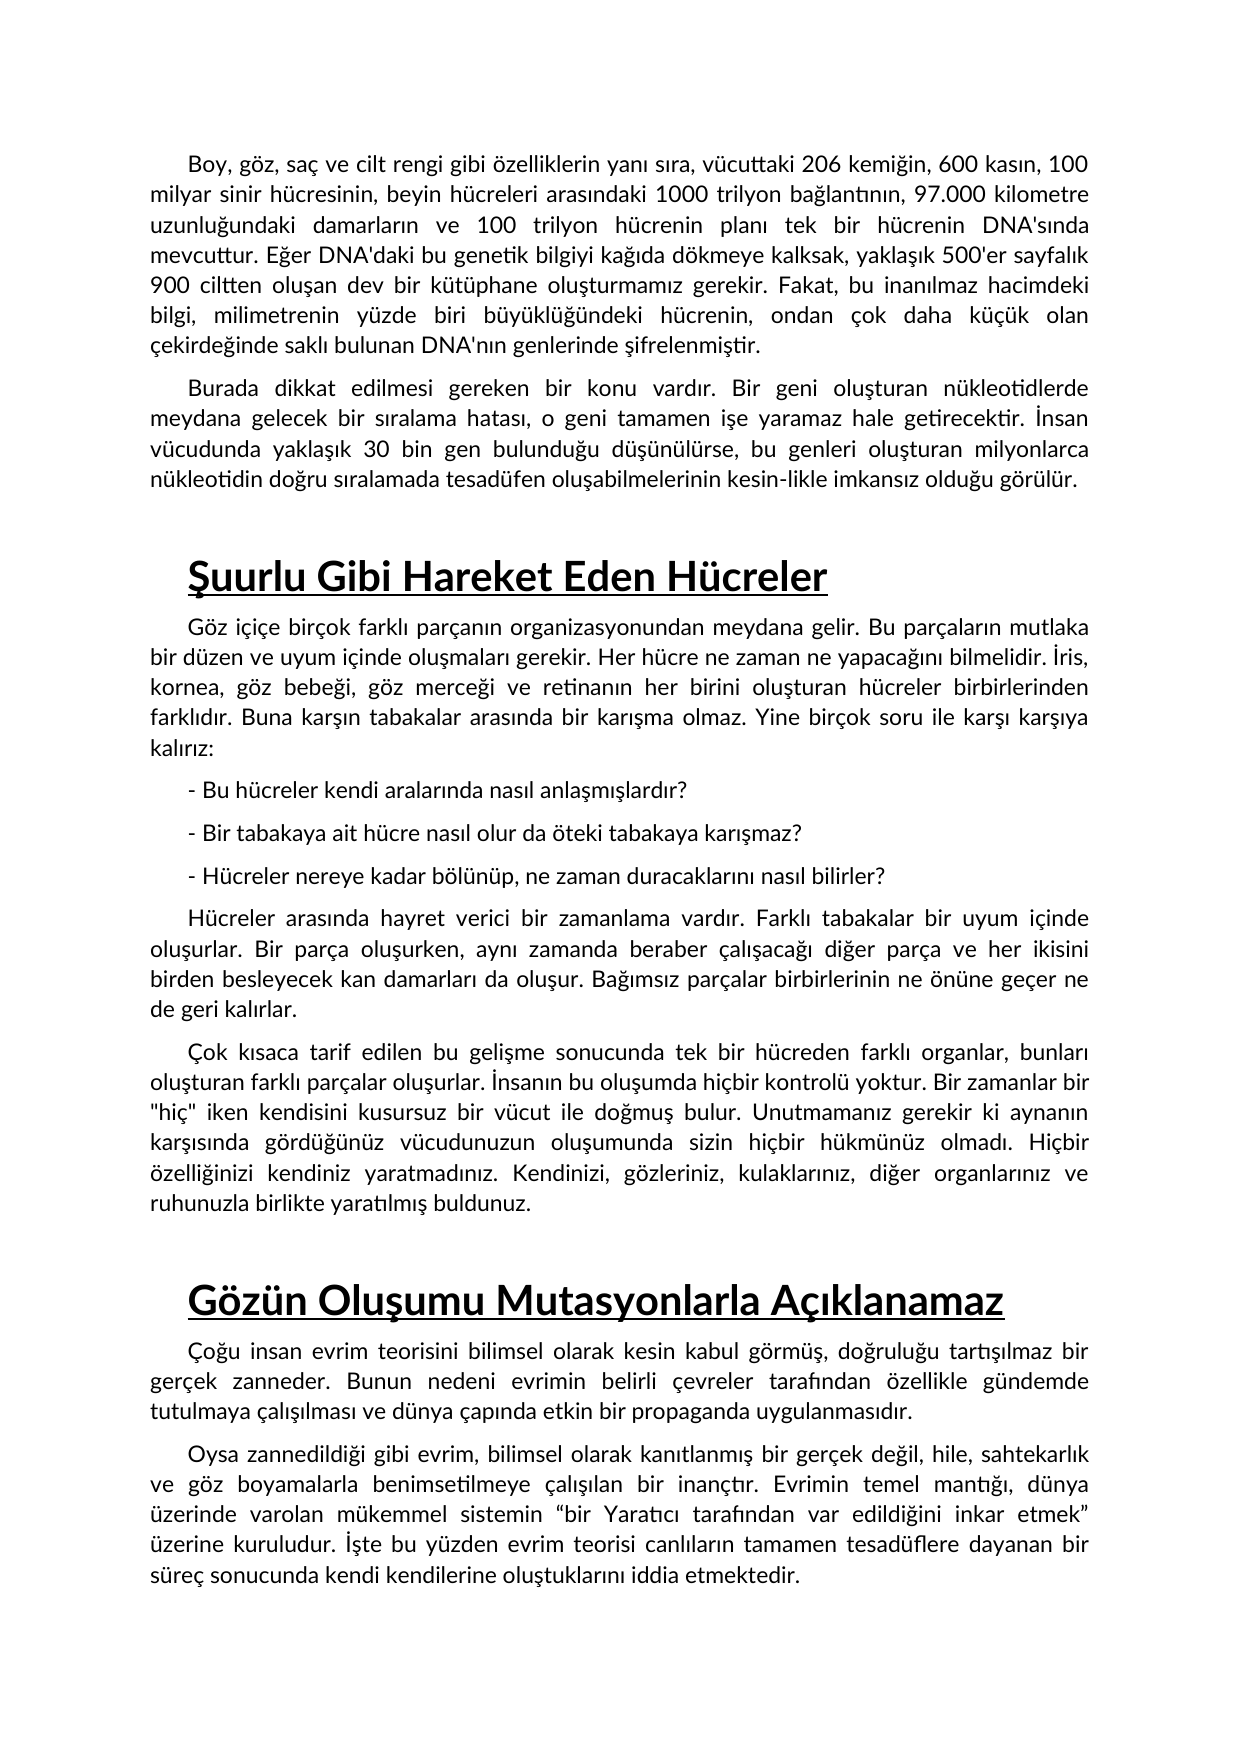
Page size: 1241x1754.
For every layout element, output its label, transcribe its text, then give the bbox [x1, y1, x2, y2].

text Çok kısaca tarif edilen bu gelişme sonucunda tek bir hücreden farklı organlar, bunları oluşturan farklı parçalar oluşurlar. İnsanın bu oluşumda hiçbir kontrolü yoktur. Bir zamanlar bir "hiç" iken kendisini kusursuz bir vücut ile doğmuş bulur. Unutmamanız gerekir ki aynanın karşısında gördüğünüz vücudunuzun oluşumunda sizin hiçbir hükmünüz olmadı. Hiçbir özelliğinizi kendiniz yaratmadınız. Kendinizi, gözleriniz, kulaklarınız, diğer organlarınız ve ruhunuzla birlikte yaratılmış buldunuz. [150, 1037, 1090, 1216]
text Oysa zannedildiği gibi evrim, bilimsel olarak kanıtlanmış bir gerçek değil, hile, sahtekarlık ve göz boyamalarla benimsetilmeye çalışılan bir inançtır. Evrimin temel mantığı, dünya üzerinde varolan mükemmel sistemin “bir Yaratıcı tarafından var edildiğini inkar etmek” üzerine kuruludur. İşte bu yüzden evrim teorisi canlıların tamamen tesadüflere dayanan bir süreç sonucunda kendi kendilerine oluştuklarını iddia etmektedir. [150, 1439, 1090, 1588]
text Çoğu insan evrim teorisini bilimsel olarak kesin kabul görmüş, doğruluğu tartışılmaz bir gerçek zanneder. Bunun nedeni evrimin belirli çevreler tarafından özellikle gündemde tutulmaya çalışılması ve dünya çapında etkin bir propaganda uygulanmasıdır. [150, 1336, 1090, 1424]
text Hücreler arasında hayret verici bir zamanlama vardır. Farklı tabakalar bir uyum içinde oluşurlar. Bir parça oluşurken, aynı zamanda beraber çalışacağı diğer parça ve her ikisini birden besleyecek kan damarları da oluşur. Bağımsız parçalar birbirlerinin ne önüne geçer ne de geri kalırlar. [150, 904, 1090, 1022]
text Burada dikkat edilmesi gereken bir konu vardır. Bir geni oluşturan nükleotidlerde meydana gelecek bir sıralama hatası, o geni tamamen işe yaramaz hale getirecektir. İnsan vücudunda yaklaşık 30 bin gen bulunduğu düşünülürse, bu genleri oluşturan milyonlarca nükleotidin doğru sıralamada tesadüfen oluşabilmelerinin kesin-likle imkansız olduğu görülür. [150, 374, 1090, 492]
text - Hücreler nereye kadar bölünüp, ne zaman duracaklarını nasıl bilirler? [150, 861, 1090, 889]
text - Bu hücreler kendi aralarında nasıl anlaşmışlardır? [150, 776, 1090, 803]
subtitle Şuurlu Gibi Hareket Eden Hücreler [187, 550, 1090, 600]
text Göz içiçe birçok farklı parçanın organizasyonundan meydana gelir. Bu parçaların mutlaka bir düzen ve uyum içinde oluşmaları gerekir. Her hücre ne zaman ne yapacağını bilmelidir. İris, kornea, göz bebeği, göz merceği ve retinanın her birini oluşturan hücreler birbirlerinden farklıdır. Buna karşın tabakalar arasında bir karışma olmaz. Yine birçok soru ile karşı karşıya kalırız: [150, 612, 1090, 761]
text Boy, göz, saç ve cilt rengi gibi özelliklerin yanı sıra, vücuttaki 206 kemiğin, 600 kasın, 100 milyar sinir hücresinin, beyin hücreleri arasındaki 1000 trilyon bağlantının, 97.000 kilometre uzunluğundaki damarların ve 100 trilyon hücrenin planı tek bir hücrenin DNA'sında mevcuttur. Eğer DNA'daki bu genetik bilgiyi kağıda dökmeye kalksak, yaklaşık 500'er sayfalık 900 ciltten oluşan dev bir kütüphane oluşturmamız gerekir. Fakat, bu inanılmaz hacimdeki bilgi, milimetrenin yüzde biri büyüklüğündeki hücrenin, ondan çok daha küçük olan çekirdeğinde saklı bulunan DNA'nın genlerinde şifrelenmiştir. [150, 150, 1090, 359]
subtitle Gözün Oluşumu Mutasyonlarla Açıklanamaz [187, 1274, 1090, 1324]
text - Bir tabakaya ait hücre nasıl olur da öteki tabakaya karışmaz? [150, 819, 1090, 846]
